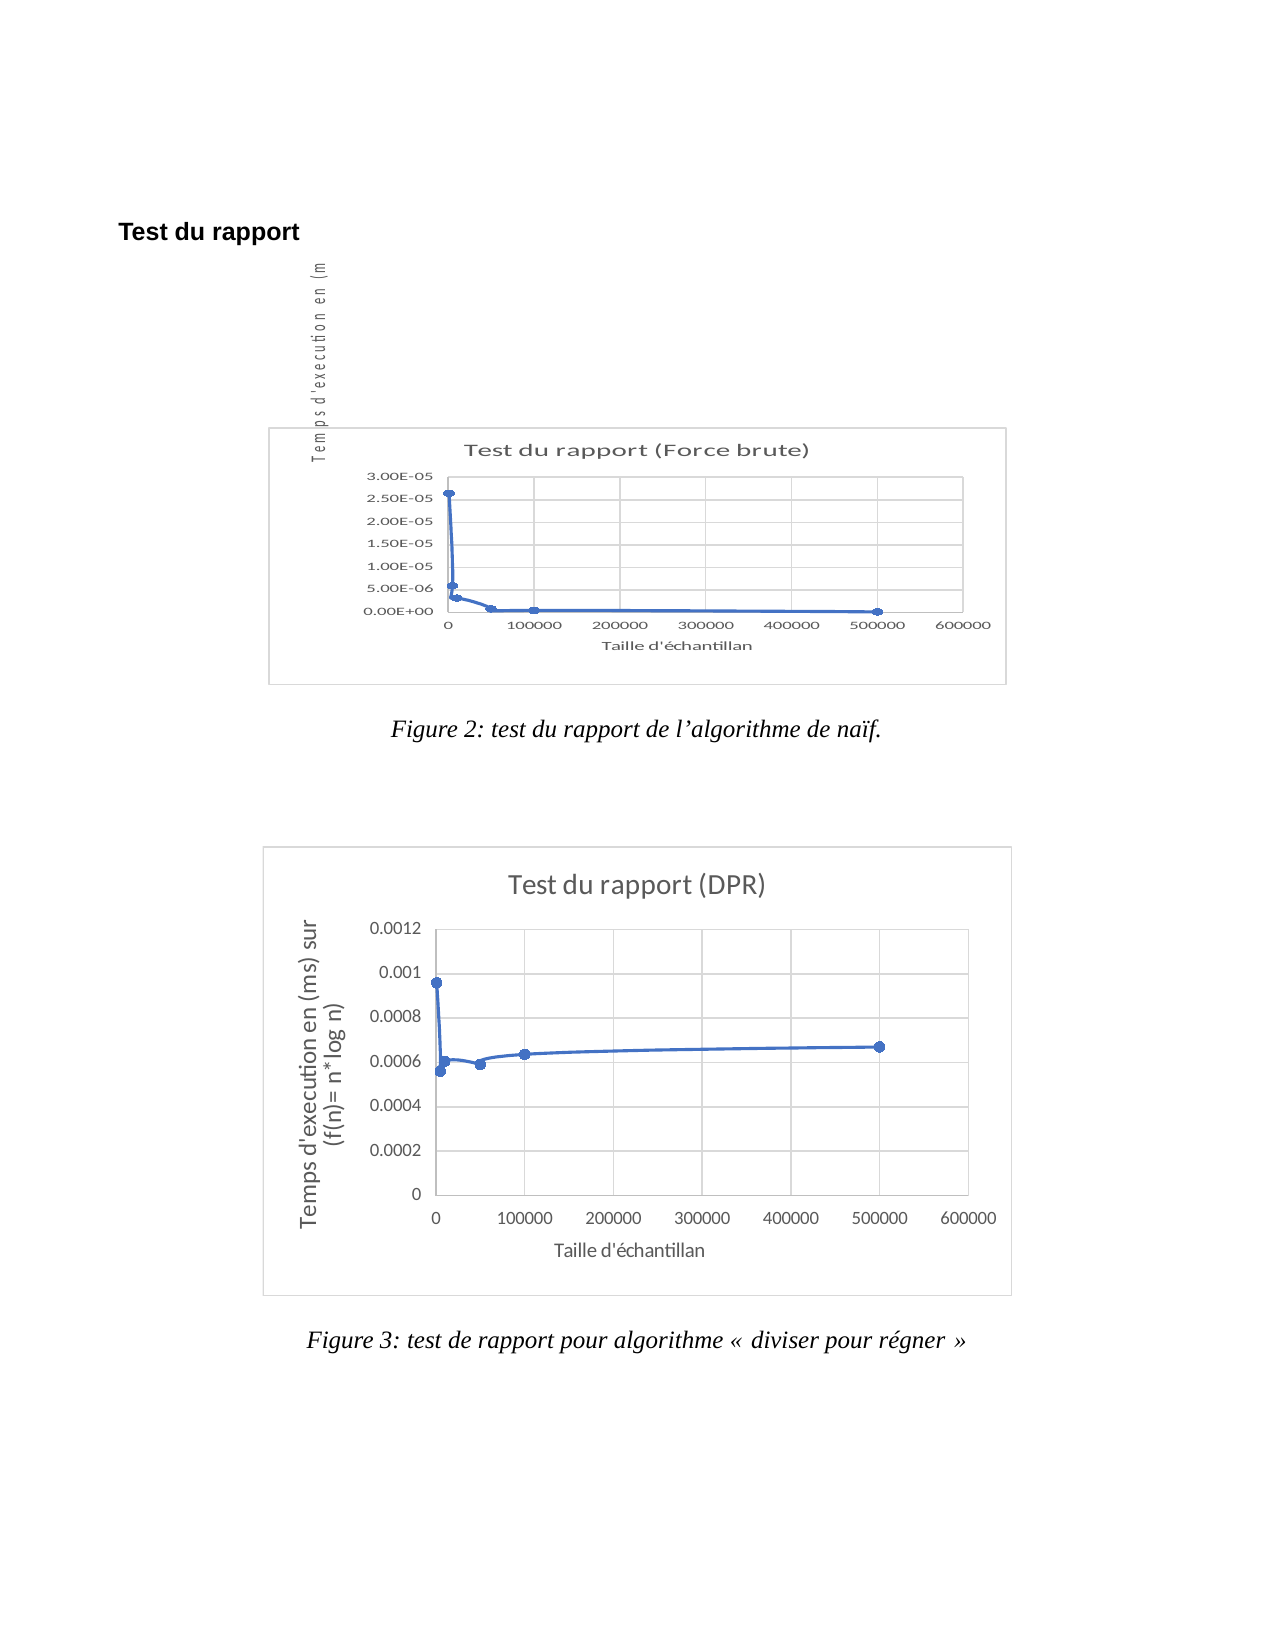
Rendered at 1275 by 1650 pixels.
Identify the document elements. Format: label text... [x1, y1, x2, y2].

text Figure 3: test de rapport pour algorithme « diviser pour régner » [118, 1326, 1157, 1354]
subtitle Test du rapport [118, 217, 1157, 246]
text Figure 2: test du rapport de l’algorithme de naïf. [118, 714, 1157, 743]
